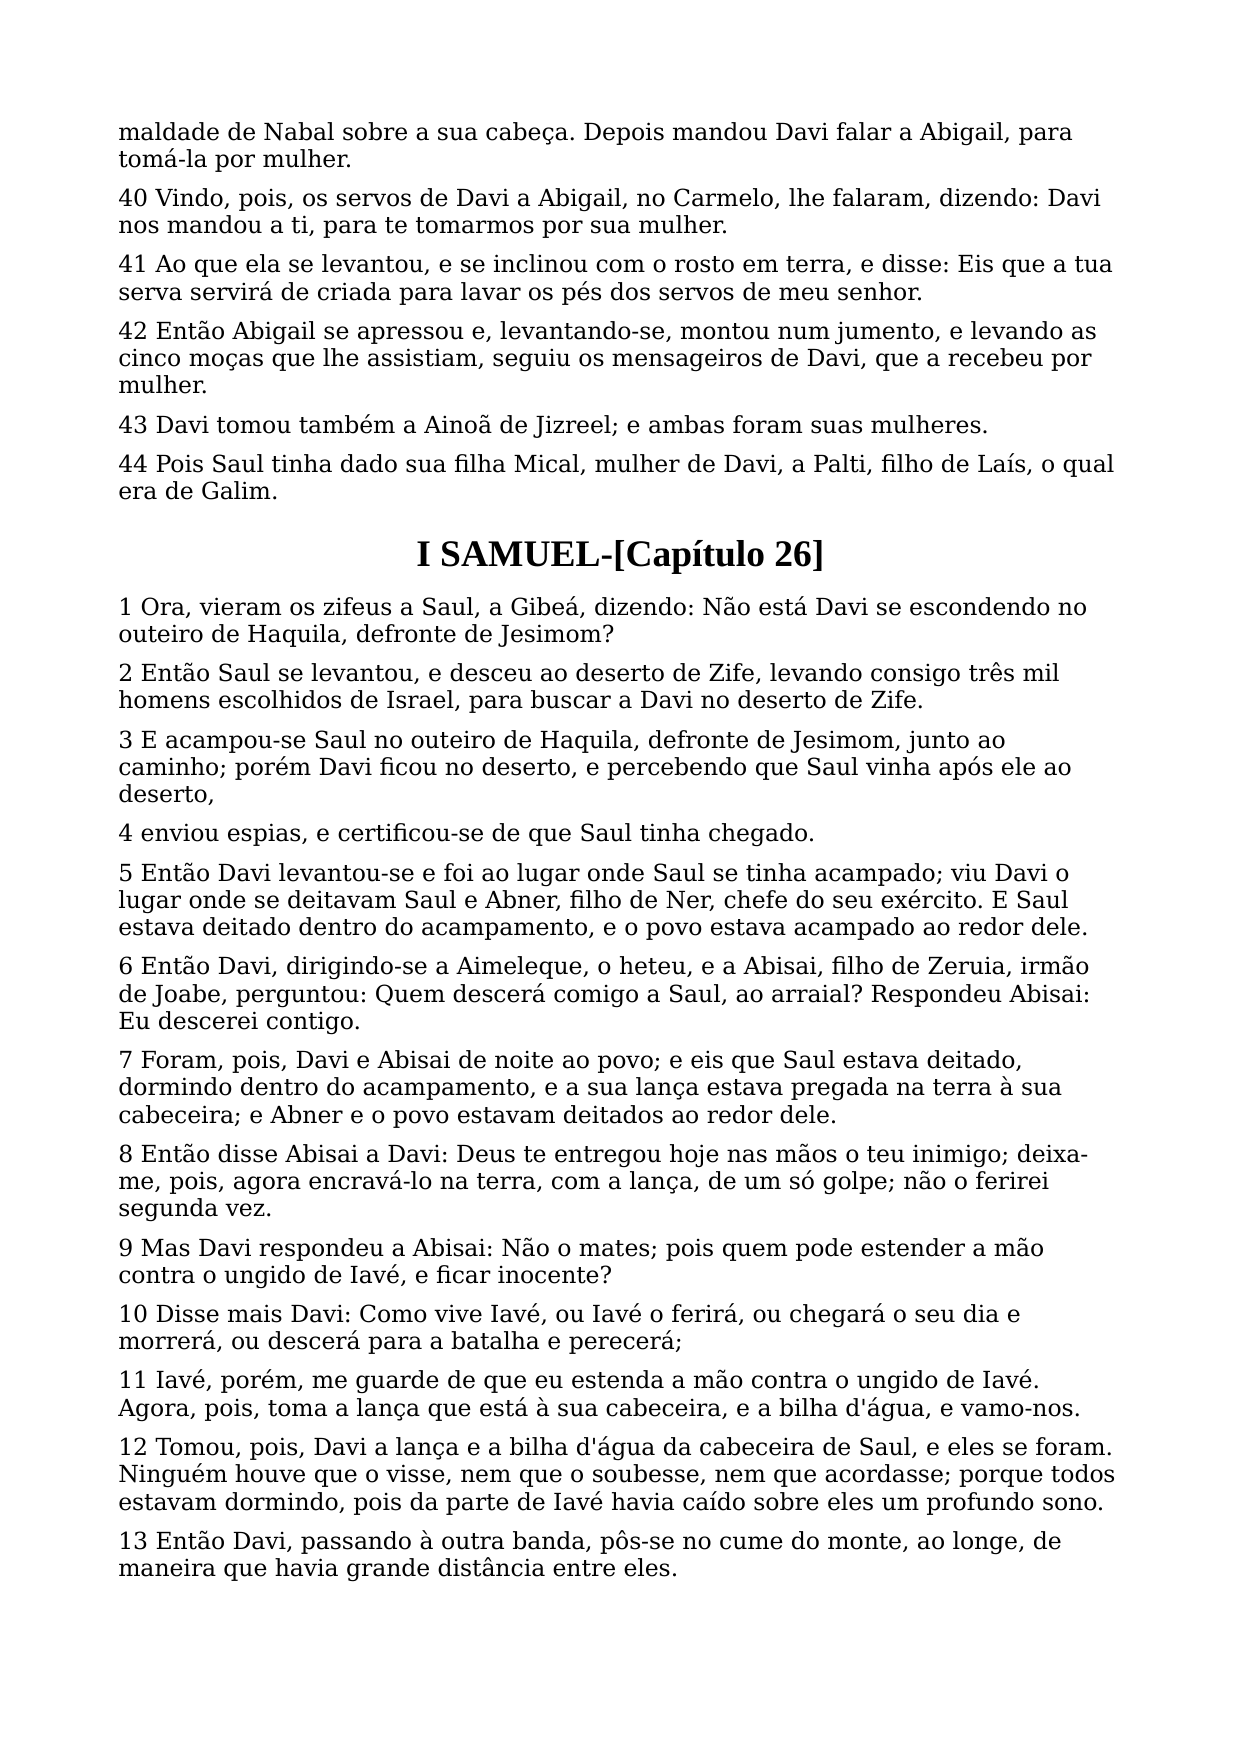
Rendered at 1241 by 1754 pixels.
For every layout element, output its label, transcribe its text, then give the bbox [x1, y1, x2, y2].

text 3 E acampou-se Saul no outeiro de Haquila, defronte de Jesimom, junto ao caminho; porém Davi ficou no deserto, e percebendo que Saul vinha após ele ao deserto, [118, 726, 1122, 808]
text 8 Então disse Abisai a Davi: Deus te entregou hoje nas mãos o teu inimigo; deixa-me, pois, agora encravá-lo na terra, com a lança, de um só golpe; não o ferirei segunda vez. [118, 1140, 1122, 1222]
text 6 Então Davi, dirigindo-se a Aimeleque, o heteu, e a Abisai, filho de Zeruia, irmão de Joabe, perguntou: Quem descerá comigo a Saul, ao arraial? Respondeu Abisai: Eu descerei contigo. [118, 953, 1122, 1035]
text 43 Davi tomou também a Ainoã de Jizreel; e ambas foram suas mulheres. [118, 411, 1122, 438]
text 40 Vindo, pois, os servos de Davi a Abigail, no Carmelo, lhe falaram, dizendo: Davi nos mandou a ti, para te tomarmos por sua mulher. [118, 184, 1122, 239]
text 7 Foram, pois, Davi e Abisai de noite ao povo; e eis que Saul estava deitado, dormindo dentro do acampamento, e a sua lança estava pregada na terra à sua cabeceira; e Abner e o povo estavam deitados ao redor dele. [118, 1047, 1122, 1128]
text 13 Então Davi, passando à outra banda, pôs-se no cume do monte, ao longe, de maneira que havia grande distância entre eles. [118, 1527, 1122, 1582]
text 10 Disse mais Davi: Como vive Iavé, ou Iavé o ferirá, ou chegará o seu dia e morrerá, ou descerá para a batalha e perecerá; [118, 1301, 1122, 1355]
text 41 Ao que ela se levantou, e se inclinou com o rosto em terra, e disse: Eis que a tua serva servirá de criada para lavar os pés dos servos de meu senhor. [118, 251, 1122, 306]
text 9 Mas Davi respondeu a Abisai: Não o mates; pois quem pode estender a mão contra o ungido de Iavé, e ficar inocente? [118, 1234, 1122, 1289]
text maldade de Nabal sobre a sua cabeça. Depois mandou Davi falar a Abigail, para tomá-la por mulher. [118, 118, 1122, 173]
text 4 enviou espias, e certificou-se de que Saul tinha chegado. [118, 820, 1122, 847]
text 12 Tomou, pois, Davi a lança e a bilha d'água da cabeceira de Saul, e eles se foram. Ninguém houve que o visse, nem que o soubesse, nem que acordasse; porque todos estavam dormindo, pois da parte de Iavé havia caído sobre eles um profundo sono. [118, 1433, 1122, 1515]
text 44 Pois Saul tinha dado sua filha Mical, mulher de Davi, a Palti, filho de Laís, o qual era de Galim. [118, 450, 1122, 505]
text 5 Então Davi levantou-se e foi ao lugar onde Saul se tinha acampado; viu Davi o lugar onde se deitavam Saul e Abner, filho de Ner, chefe do seu exército. E Saul estava deitado dentro do acampamento, e o povo estava acampado ao redor dele. [118, 859, 1122, 941]
text 42 Então Abigail se apressou e, levantando-se, montou num jumento, e levando as cinco moças que lhe assistiam, seguiu os mensageiros de Davi, que a recebeu por mulher. [118, 317, 1122, 399]
text 11 Iavé, porém, me guarde de que eu estenda a mão contra o ungido de Iavé. Agora, pois, toma a lança que está à sua cabeceira, e a bilha d'água, e vamo-nos. [118, 1367, 1122, 1422]
text 2 Então Saul se levantou, e desceu ao deserto de Zife, levando consigo três mil homens escolhidos de Israel, para buscar a Davi no deserto de Zife. [118, 660, 1122, 714]
text 1 Ora, vieram os zifeus a Saul, a Gibeá, dizendo: Não está Davi se escondendo no outeiro de Haquila, defronte de Jesimom? [118, 593, 1122, 648]
subtitle I SAMUEL-[Capítulo 26] [118, 532, 1122, 575]
